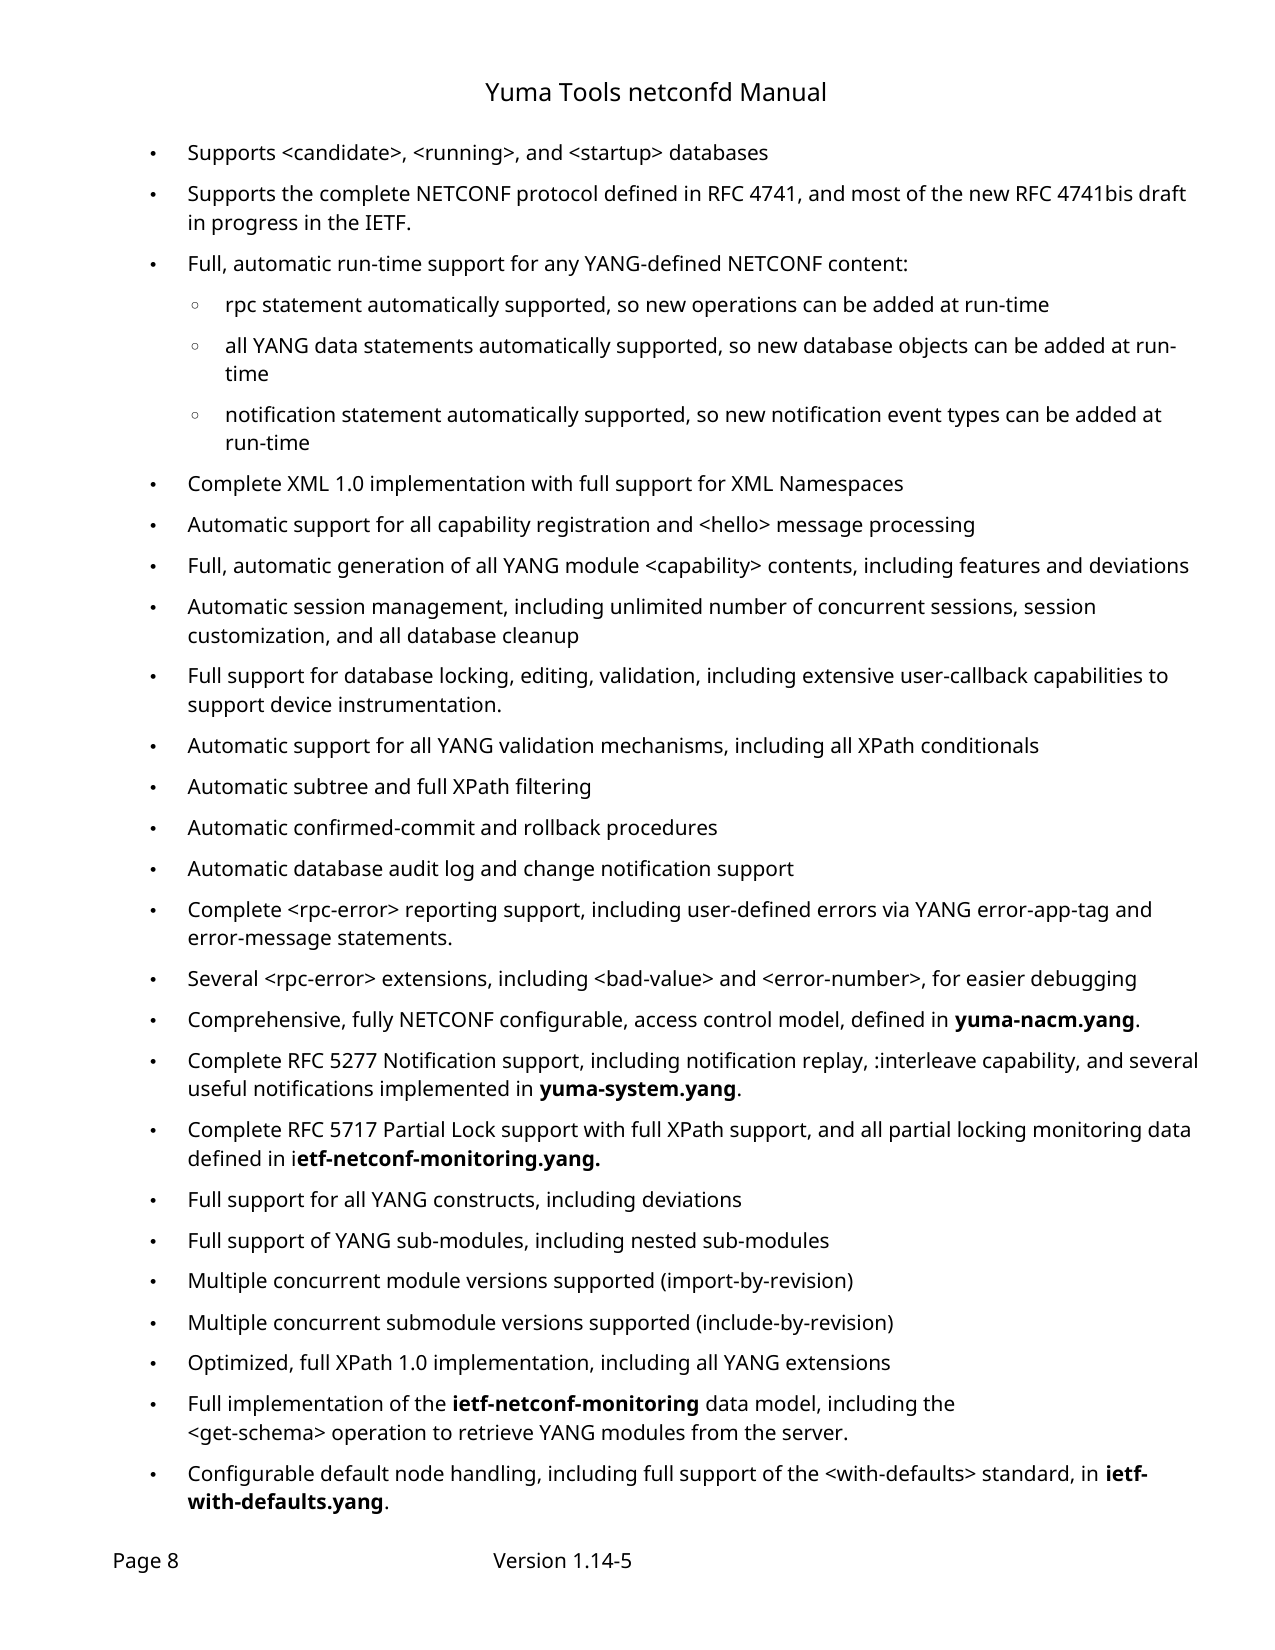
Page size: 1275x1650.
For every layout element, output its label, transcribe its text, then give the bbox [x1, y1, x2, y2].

list Multiple concurrent module versions supported (import-by-revision) [150, 1267, 1200, 1295]
list Complete RFC 5277 Notification support, including notification replay, :interleave capability, and several useful notifications implemented in yuma-system.yang. [150, 1046, 1200, 1103]
list Optimized, full XPath 1.0 implementation, including all YANG extensions [150, 1348, 1200, 1377]
list notification statement automatically supported, so new notification event types can be added at run-time [187, 400, 1200, 457]
list Multiple concurrent submodule versions supported (include-by-revision) [150, 1308, 1200, 1336]
list Automatic subtree and full XPath filtering [150, 772, 1200, 800]
list Comprehensive, fully NETCONF configurable, access control model, defined in yuma-nacm.yang. [150, 1005, 1200, 1033]
list Automatic support for all capability registration and <hello> message processing [150, 510, 1200, 539]
list Supports the complete NETCONF protocol defined in RFC 4741, and most of the new RFC 4741bis draft in progress in the IETF. [150, 179, 1200, 236]
list Full implementation of the ietf-netconf-monitoring data model, including the <get-schema> operation to retrieve YANG modules from the server. [150, 1389, 1200, 1446]
list Full support for database locking, editing, validation, including extensive user-callback capabilities to support device instrumentation. [150, 662, 1200, 718]
list Several <rpc-error> extensions, including <bad-value> and <error-number>, for easier debugging [150, 964, 1200, 993]
list Complete <rpc-error> reporting support, including user-defined errors via YANG error-app-tag and error-message statements. [150, 895, 1200, 952]
list Automatic database audit log and change notification support [150, 854, 1200, 882]
list Automatic session management, including unlimited number of concurrent sessions, session customization, and all database cleanup [150, 592, 1200, 649]
list Full support for all YANG constructs, including deviations [150, 1185, 1200, 1213]
list Configurable default node handling, including full support of the <with-defaults> standard, in ietf-with-defaults.yang. [150, 1459, 1200, 1516]
list all YANG data statements automatically supported, so new database objects can be added at run-time [187, 331, 1200, 388]
list Full support of YANG sub-modules, including nested sub-modules [150, 1226, 1200, 1254]
list rpc statement automatically supported, so new operations can be added at run-time [187, 290, 1200, 318]
list Complete XML 1.0 implementation with full support for XML Namespaces [150, 469, 1200, 498]
list Full, automatic generation of all YANG module <capability> contents, including features and deviations [150, 551, 1200, 580]
list Complete RFC 5717 Partial Lock support with full XPath support, and all partial locking monitoring data defined in ietf-netconf-monitoring.yang. [150, 1115, 1200, 1172]
list Full, automatic run-time support for any YANG-defined NETCONF content: [150, 249, 1200, 277]
list Supports <candidate>, <running>, and <startup> databases [150, 138, 1200, 167]
list Automatic confirmed-commit and rollback procedures [150, 813, 1200, 841]
list Automatic support for all YANG validation mechanisms, including all XPath conditionals [150, 731, 1200, 759]
